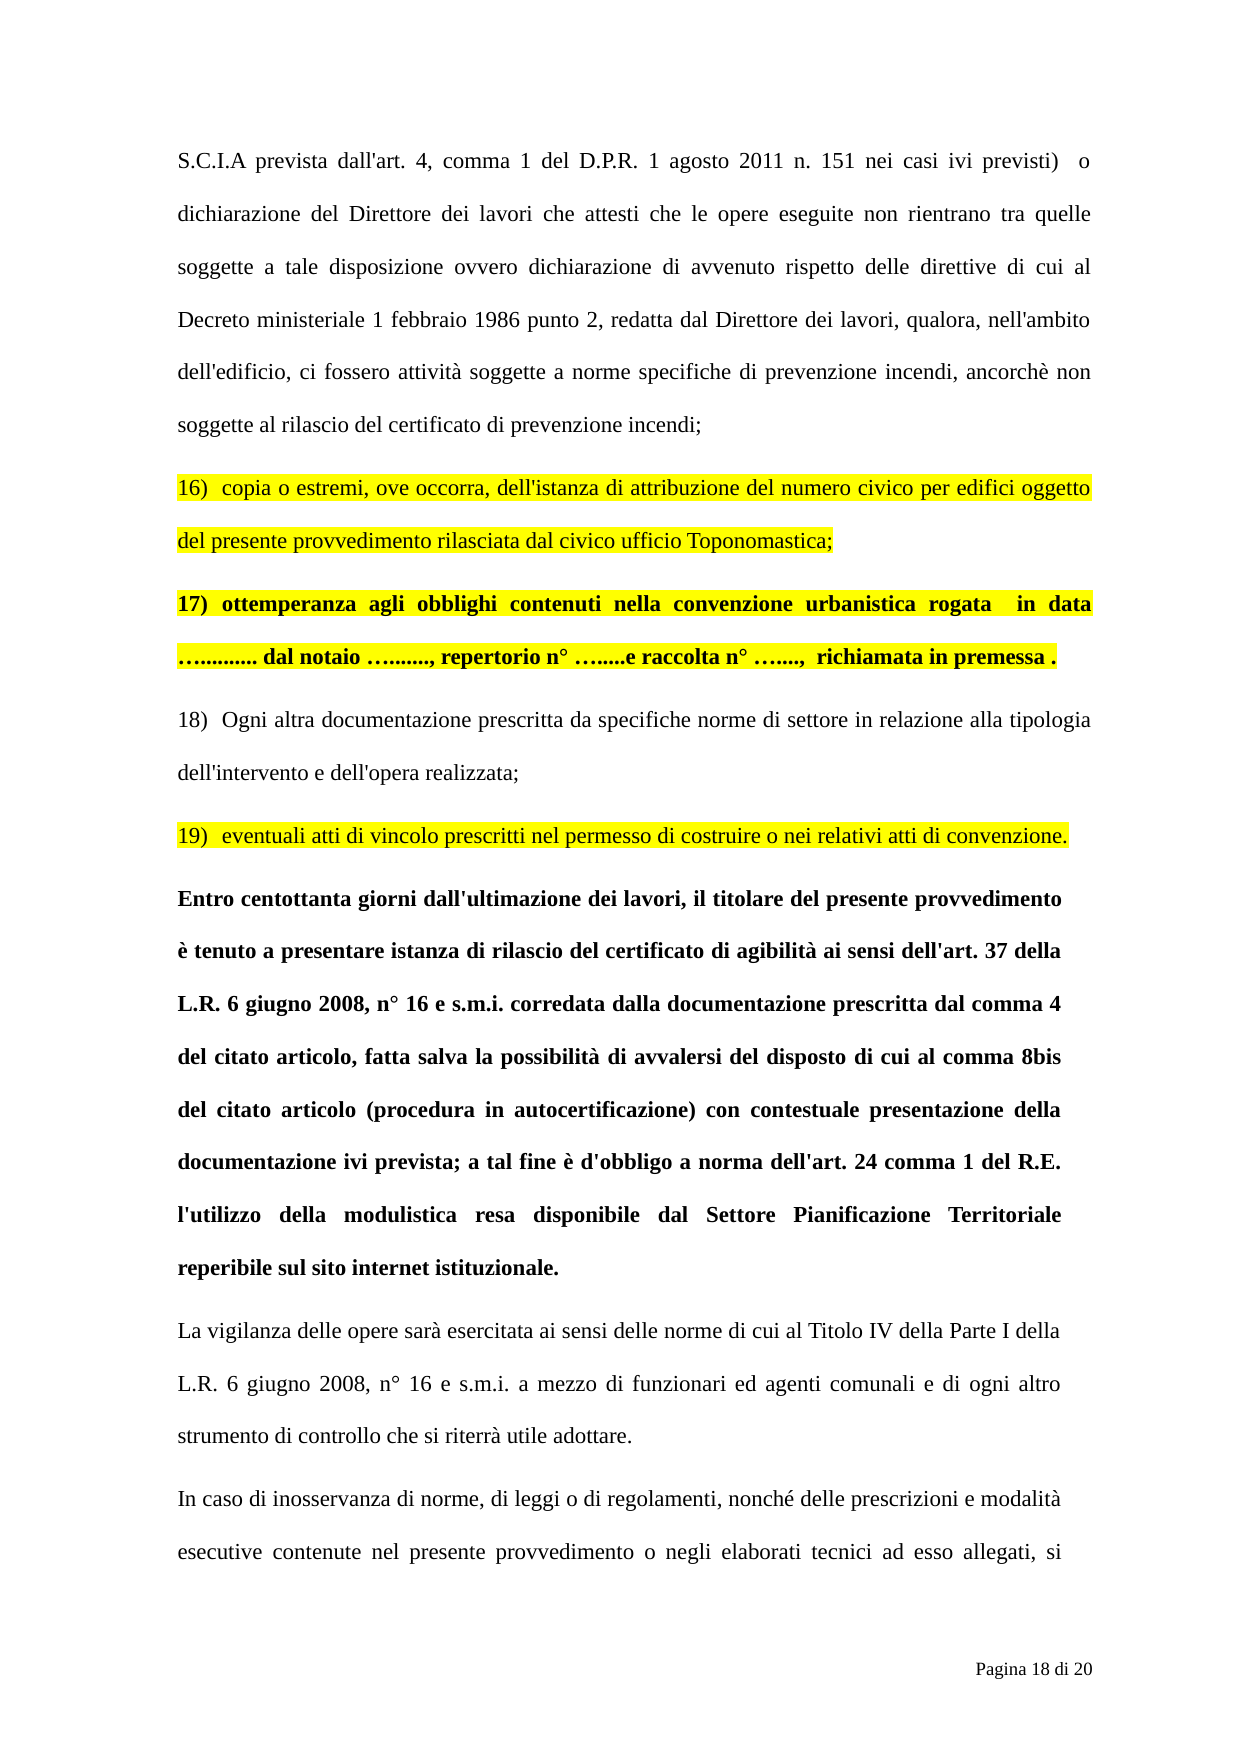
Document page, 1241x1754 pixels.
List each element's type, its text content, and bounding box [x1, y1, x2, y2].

text Entro centottanta giorni dall'ultimazione dei lavori, il titolare del presente provvedimento è tenuto a presentare istanza di rilascio del certificato di agibilità ai sensi dell'art. 37 della L.R. 6 giugno 2008, n° 16 e s.m.i. corredata dalla documentazione prescritta dal comma 4 del citato articolo, fatta salva la possibilità di avvalersi del disposto di cui al comma 8bis del citato articolo (procedura in autocertificazione) con contestuale presentazione della documentazione ivi prevista; a tal fine è d'obbligo a norma dell'art. 24 comma 1 del R.E. l'utilizzo della modulistica resa disponibile dal Settore Pianificazione Territoriale reperibile sul sito internet istituzionale. [177, 885, 1063, 1280]
text La vigilanza delle opere sarà esercitata ai sensi delle norme di cui al Titolo IV della Parte I della L.R. 6 giugno 2008, n° 16 e s.m.i. a mezzo di funzionari ed agenti comunali e di ogni altro strumento di controllo che si riterrà utile adottare. [177, 1317, 1063, 1449]
list Ogni altra documentazione prescritta da specifiche norme di settore in relazione alla tipologia dell'intervento e dell'opera realizzata; [177, 706, 1092, 785]
list S.C.I.A prevista dall'art. 4, comma 1 del D.P.R. 1 agosto 2011 n. 151 nei casi ivi previsti) o dichiarazione del Direttore dei lavori che attesti che le opere eseguite non rientrano tra quelle soggette a tale disposizione ovvero dichiarazione di avvenuto rispetto delle direttive di cui al Decreto ministeriale 1 febbraio 1986 punto 2, redatta dal Direttore dei lavori, qualora, nell'ambito dell'edificio, ci fossero attività soggette a norme specifiche di prevenzione incendi, ancorchè non soggette al rilascio del certificato di prevenzione incendi; [177, 148, 1092, 437]
text In caso di inosservanza di norme, di leggi o di regolamenti, nonché delle prescrizioni e modalità esecutive contenute nel presente provvedimento o negli elaborati tecnici ad esso allegati, si [177, 1486, 1063, 1564]
list copia o estremi, ove occorra, dell'istanza di attribuzione del numero civico per edifici oggetto del presente provvedimento rilasciata dal civico ufficio Toponomastica; [177, 474, 1092, 553]
list eventuali atti di vincolo prescritti nel permesso di costruire o nei relativi atti di convenzione. [177, 822, 1092, 848]
list ottemperanza agli obblighi contenuti nella convenzione urbanistica rogata in data ….......... dal notaio …......., repertorio n° ….....e raccolta n° …...., richiamata in premessa . [177, 590, 1092, 669]
